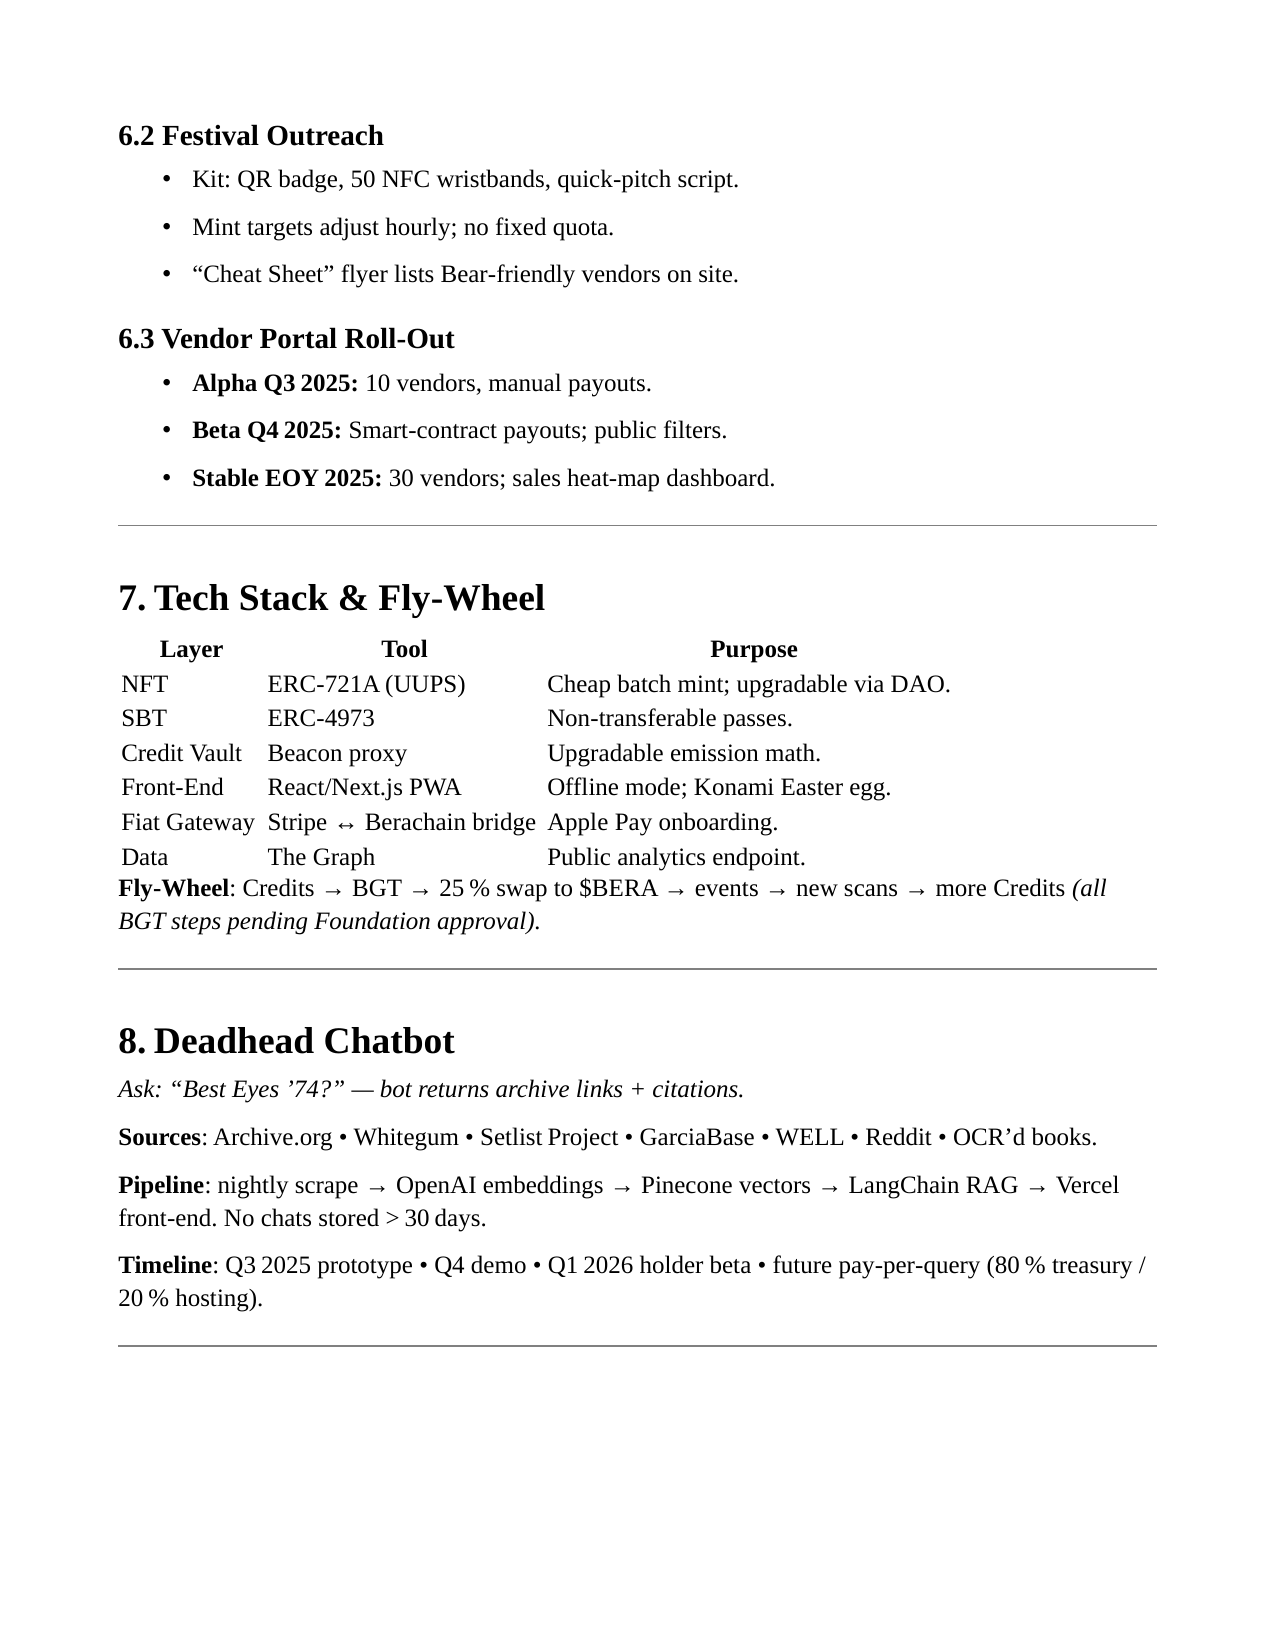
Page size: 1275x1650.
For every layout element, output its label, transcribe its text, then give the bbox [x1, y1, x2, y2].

table_header Purpose [544, 631, 964, 666]
table_cell ERC‑721A (UUPS) [265, 666, 544, 700]
list Mint targets adjust hourly; no fixed quota. [162, 212, 1157, 241]
text Pipeline: nightly scrape → OpenAI embeddings → Pinecone vectors → LangChain RAG → Vercel front‑end. No chats stored > 30 days. [118, 1170, 1157, 1232]
table_cell NFT [118, 666, 264, 700]
list “Cheat Sheet” flyer lists Bear‑friendly vendors on site. [162, 259, 1157, 288]
subtitle 8. Deadhead Chatbot [118, 1019, 1157, 1062]
subtitle 6.2 Festival Outreach [118, 118, 1157, 152]
subtitle 6.3 Vendor Portal Roll‑Out [118, 322, 1157, 355]
text Fly‑Wheel: Credits → BGT → 25 % swap to $BERA → events → new scans → more Credits (all BGT steps pending Foundation approval). [118, 873, 1157, 935]
table_cell React/Next.js PWA [265, 770, 544, 804]
subtitle 7. Tech Stack & Fly‑Wheel [118, 576, 1157, 619]
table_cell Fiat Gateway [118, 804, 264, 839]
table_cell Non‑transferable passes. [544, 700, 964, 735]
list Stable EOY 2025: 30 vendors; sales heat‑map dashboard. [162, 463, 1157, 492]
table_cell SBT [118, 700, 264, 735]
table_cell Credit Vault [118, 735, 264, 769]
table_cell Offline mode; Konami Easter egg. [544, 770, 964, 804]
list Kit: QR badge, 50 NFC wristbands, quick‑pitch script. [162, 164, 1157, 193]
table_cell The Graph [265, 839, 544, 873]
table_cell Stripe ↔ Berachain bridge [265, 804, 544, 839]
table_cell Data [118, 839, 264, 873]
table_cell Upgradable emission math. [544, 735, 964, 769]
table_cell Apple Pay onboarding. [544, 804, 964, 839]
text Timeline: Q3 2025 prototype • Q4 demo • Q1 2026 holder beta • future pay‑per‑query (80 % treasury / 20 % hosting). [118, 1250, 1157, 1312]
table_cell Cheap batch mint; upgradable via DAO. [544, 666, 964, 700]
table_cell Front‑End [118, 770, 264, 804]
table_header Tool [265, 631, 544, 666]
text Ask: “Best Eyes ’74?” — bot returns archive links + citations. [118, 1074, 1157, 1103]
list Alpha Q3 2025: 10 vendors, manual payouts. [162, 368, 1157, 396]
list Beta Q4 2025: Smart‑contract payouts; public filters. [162, 415, 1157, 444]
table_cell Beacon proxy [265, 735, 544, 769]
text Sources: Archive.org • Whitegum • Setlist Project • GarciaBase • WELL • Reddit • OCR’d books. [118, 1122, 1157, 1151]
table_header Layer [118, 631, 264, 666]
table_cell ERC‑4973 [265, 700, 544, 735]
table_cell Public analytics endpoint. [544, 839, 964, 873]
